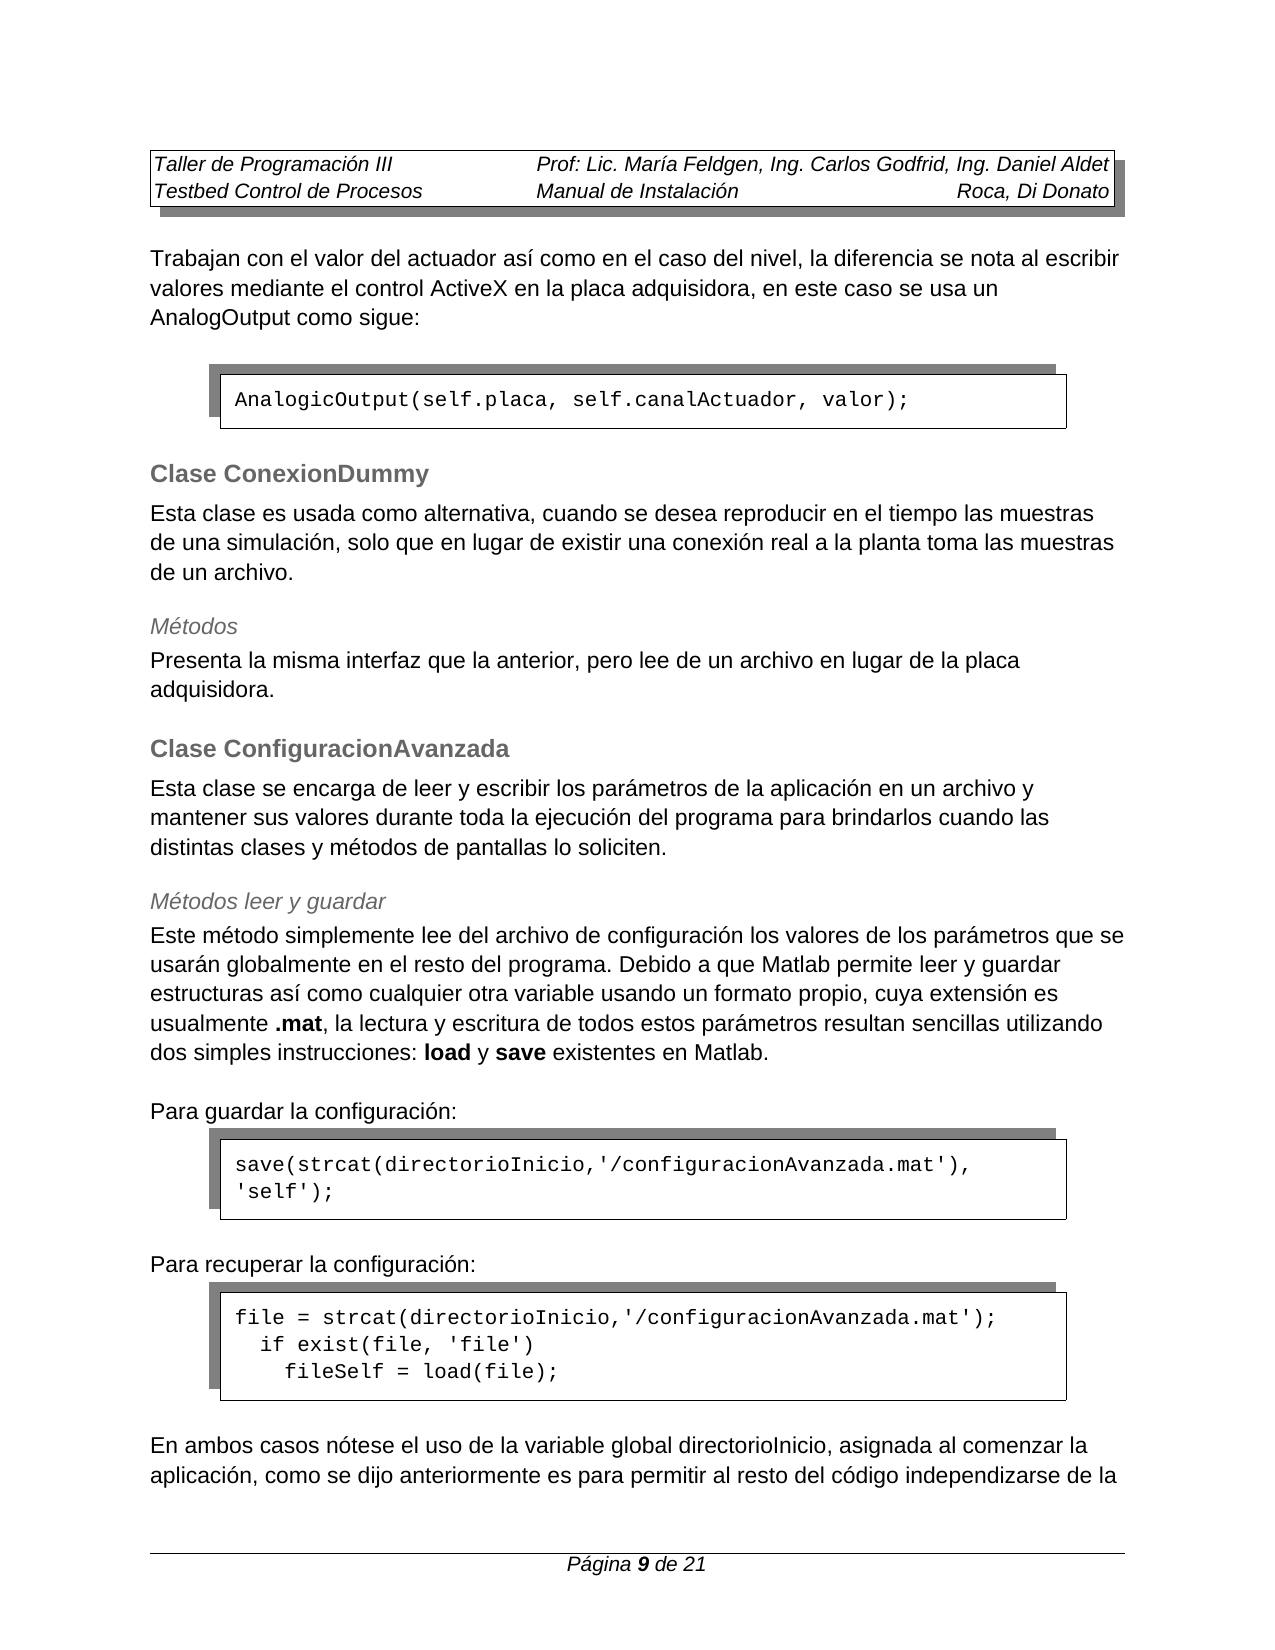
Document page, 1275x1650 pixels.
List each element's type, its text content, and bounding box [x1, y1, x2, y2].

text file = strcat(directorioInicio,'/configuracionAvanzada.mat'); [221, 1293, 1066, 1319]
text Este método simplemente lee del archivo de configuración los valores de los parámetros que se usarán globalmente en el resto del programa. Debido a que Matlab permite leer y guardar estructuras así como cualquier otra variable usando un formato propio, cuya extensión es usualmente .mat, la lectura y escritura de todos estos parámetros resultan sencillas utilizando dos simples instrucciones: load y save existentes en Matlab. [150, 922, 1125, 1066]
text Presenta la misma interfaz que la anterior, pero lee de un archivo en lugar de la placa adquisidora. [150, 647, 1125, 702]
subtitle Métodos leer y guardar [150, 889, 1125, 914]
text En ambos casos nótese el uso de la variable global directorioInicio, asignada al comenzar la aplicación, como se dijo anteriormente es para permitir al resto del código independizarse de la [150, 1433, 1125, 1488]
text fileSelf = load(file); [221, 1347, 1066, 1400]
text save(strcat(directorioInicio,'/configuracionAvanzada.mat'), 'self'); [221, 1140, 1066, 1219]
text Para recuperar la configuración: [150, 1252, 1125, 1278]
text Esta clase es usada como alternativa, cuando se desea reproducir en el tiempo las muestras de una simulación, solo que en lugar de existir una conexión real a la planta toma las muestras de un archivo. [150, 501, 1125, 585]
subtitle Clase ConfiguracionAvanzada [150, 735, 1125, 763]
text Para guardar la configuración: [150, 1099, 1125, 1124]
text Esta clase se encarga de leer y escribir los parámetros de la aplicación en un archivo y mantener sus valores durante toda la ejecución del programa para brindarlos cuando las distintas clases y métodos de pantallas lo soliciten. [150, 776, 1125, 860]
subtitle Métodos [150, 614, 1125, 639]
text AnalogicOutput(self.placa, self.canalActuador, valor); [221, 375, 1066, 428]
text Trabajan con el valor del actuador así como en el caso del nivel, la diferencia se nota al escribir valores mediante el control ActiveX en la placa adquisidora, en este caso se usa un AnalogOutput como sigue: [150, 246, 1125, 330]
text if exist(file, 'file') [221, 1319, 1066, 1347]
subtitle Clase ConexionDummy [150, 460, 1125, 488]
